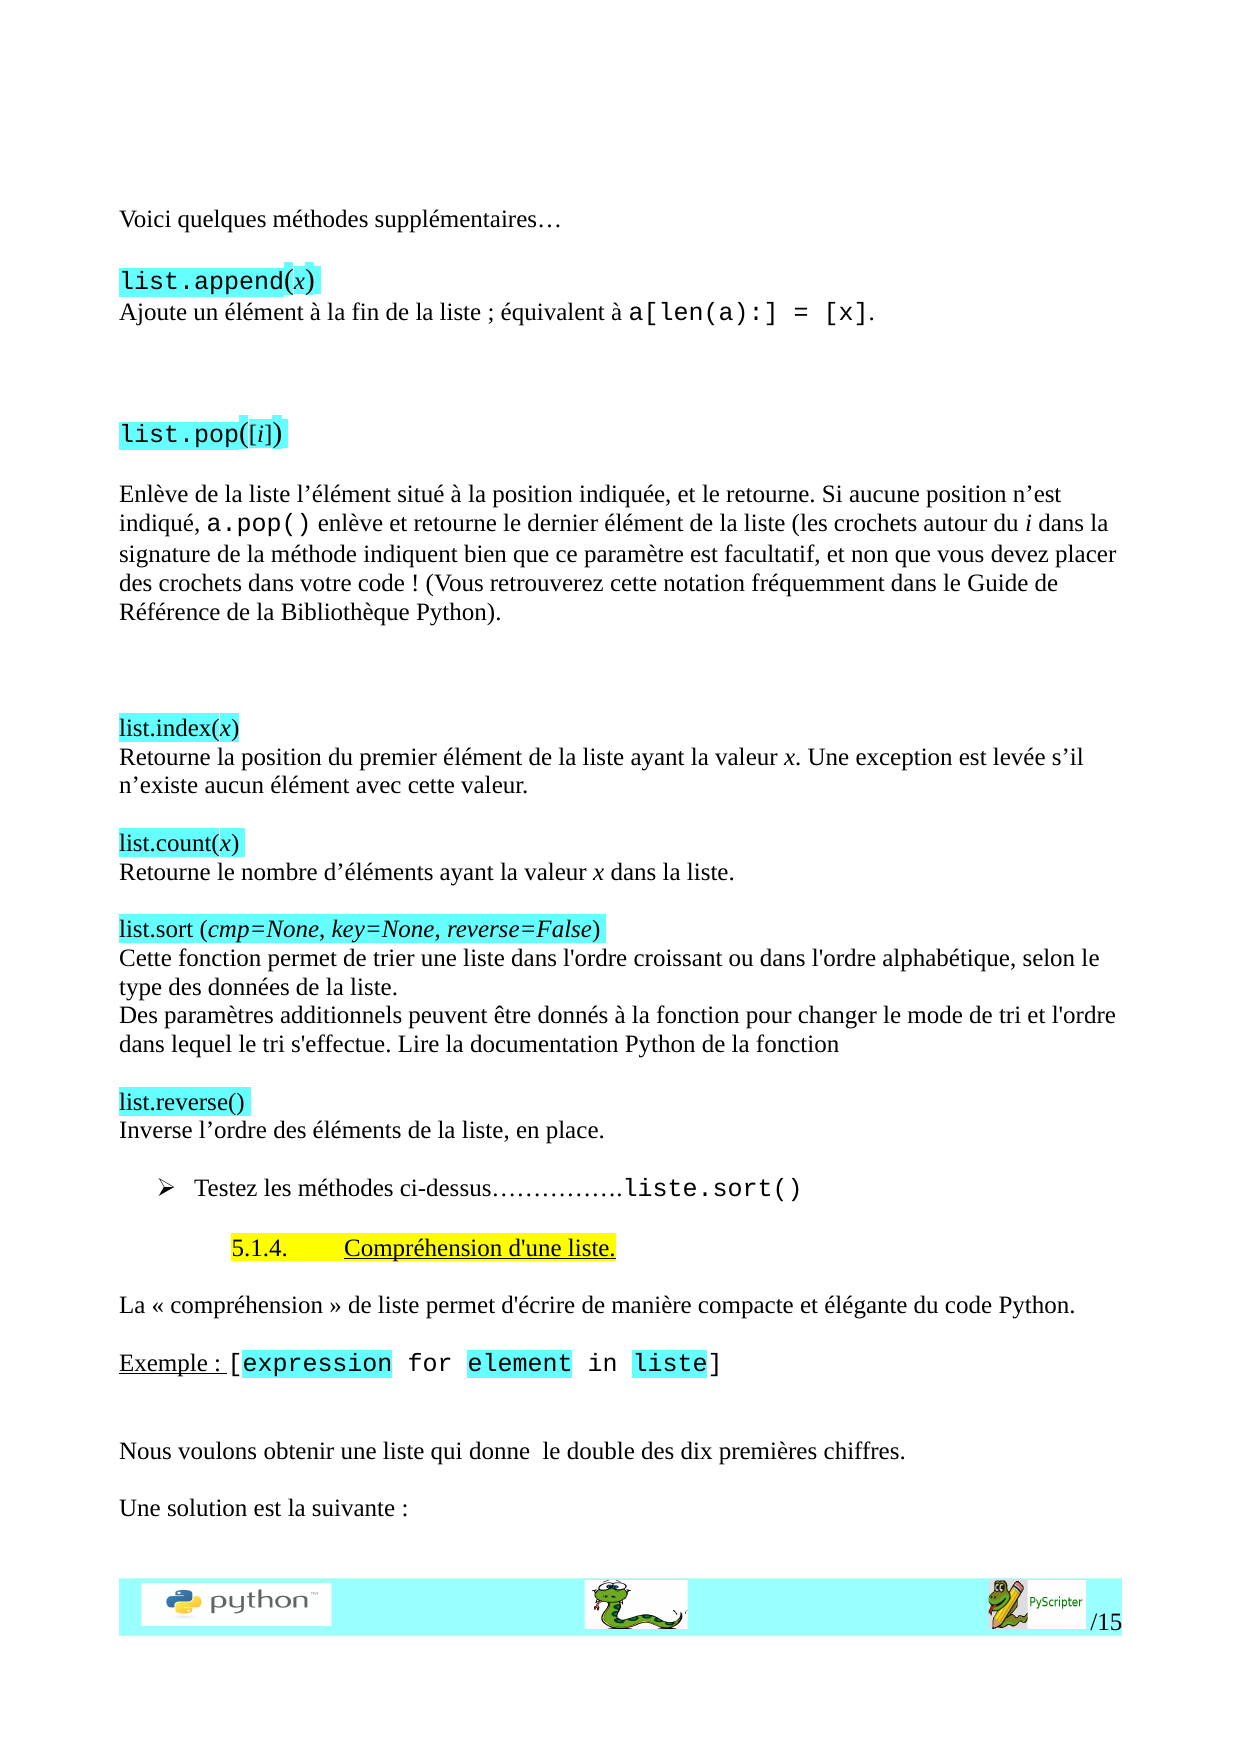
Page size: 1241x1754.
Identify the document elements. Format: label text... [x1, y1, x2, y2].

text La « compréhension » de liste permet d'écrire de manière compacte et élégante du code Python. [119, 1290, 1122, 1319]
text Nous voulons obtenir une liste qui donne le double des dix premières chiffres. [119, 1436, 1122, 1465]
text Voici quelques méthodes supplémentaires… [119, 204, 1122, 233]
picture [141, 1583, 332, 1626]
text Des paramètres additionnels peuvent être donnés à la fonction pour changer le mode de tri et l'ordre dans lequel le tri s'effectue. Lire la documentation Python de la fonction [119, 1001, 1122, 1058]
text list.reverse() [119, 1087, 1122, 1116]
subtitle list.append(x) [119, 262, 1122, 297]
picture [584, 1580, 688, 1629]
list Compréhension d'une liste. [231, 1233, 1122, 1261]
list Ajoute un élément à la fin de la liste ; équivalent à a[len(a):] = [x]. [119, 297, 1122, 327]
text Retourne le nombre d’éléments ayant la valeur x dans la liste. [119, 857, 1122, 886]
text Une solution est la suivante : [119, 1493, 1122, 1522]
text list.sort (cmp=None, key=None, reverse=False) [119, 914, 1122, 943]
text list.count(x) [119, 828, 1122, 857]
list Testez les méthodes ci-dessus…………….liste.sort() [156, 1173, 1122, 1204]
text Cette fonction permet de trier une liste dans l'ordre croissant ou dans l'ordre alphabétique, selon le type des données de la liste. [119, 943, 1122, 1001]
text list.index(x) [119, 713, 1122, 742]
text Exemple : [expression for element in liste] [119, 1348, 1122, 1378]
text Retourne la position du premier élément de la liste ayant la valeur x. Une exception est levée s’il n’existe aucun élément avec cette valeur. [119, 742, 1122, 799]
text Inverse l’ordre des éléments de la liste, en place. [119, 1116, 1122, 1144]
picture [988, 1580, 1087, 1629]
subtitle list.pop([i]) [119, 415, 1122, 450]
list Enlève de la liste l’élément situé à la position indiquée, et le retourne. Si aucune position n’est indiqué, a.pop() enlève et retourne le dernier élément de la liste (les crochets autour du i dans la signature de la méthode indiquent bien que ce paramètre est facultatif, et non que vous devez placer des crochets dans votre code ! (Vous retrouverez cette notation fréquemment dans le Guide de Référence de la Bibliothèque Python). [119, 479, 1122, 625]
